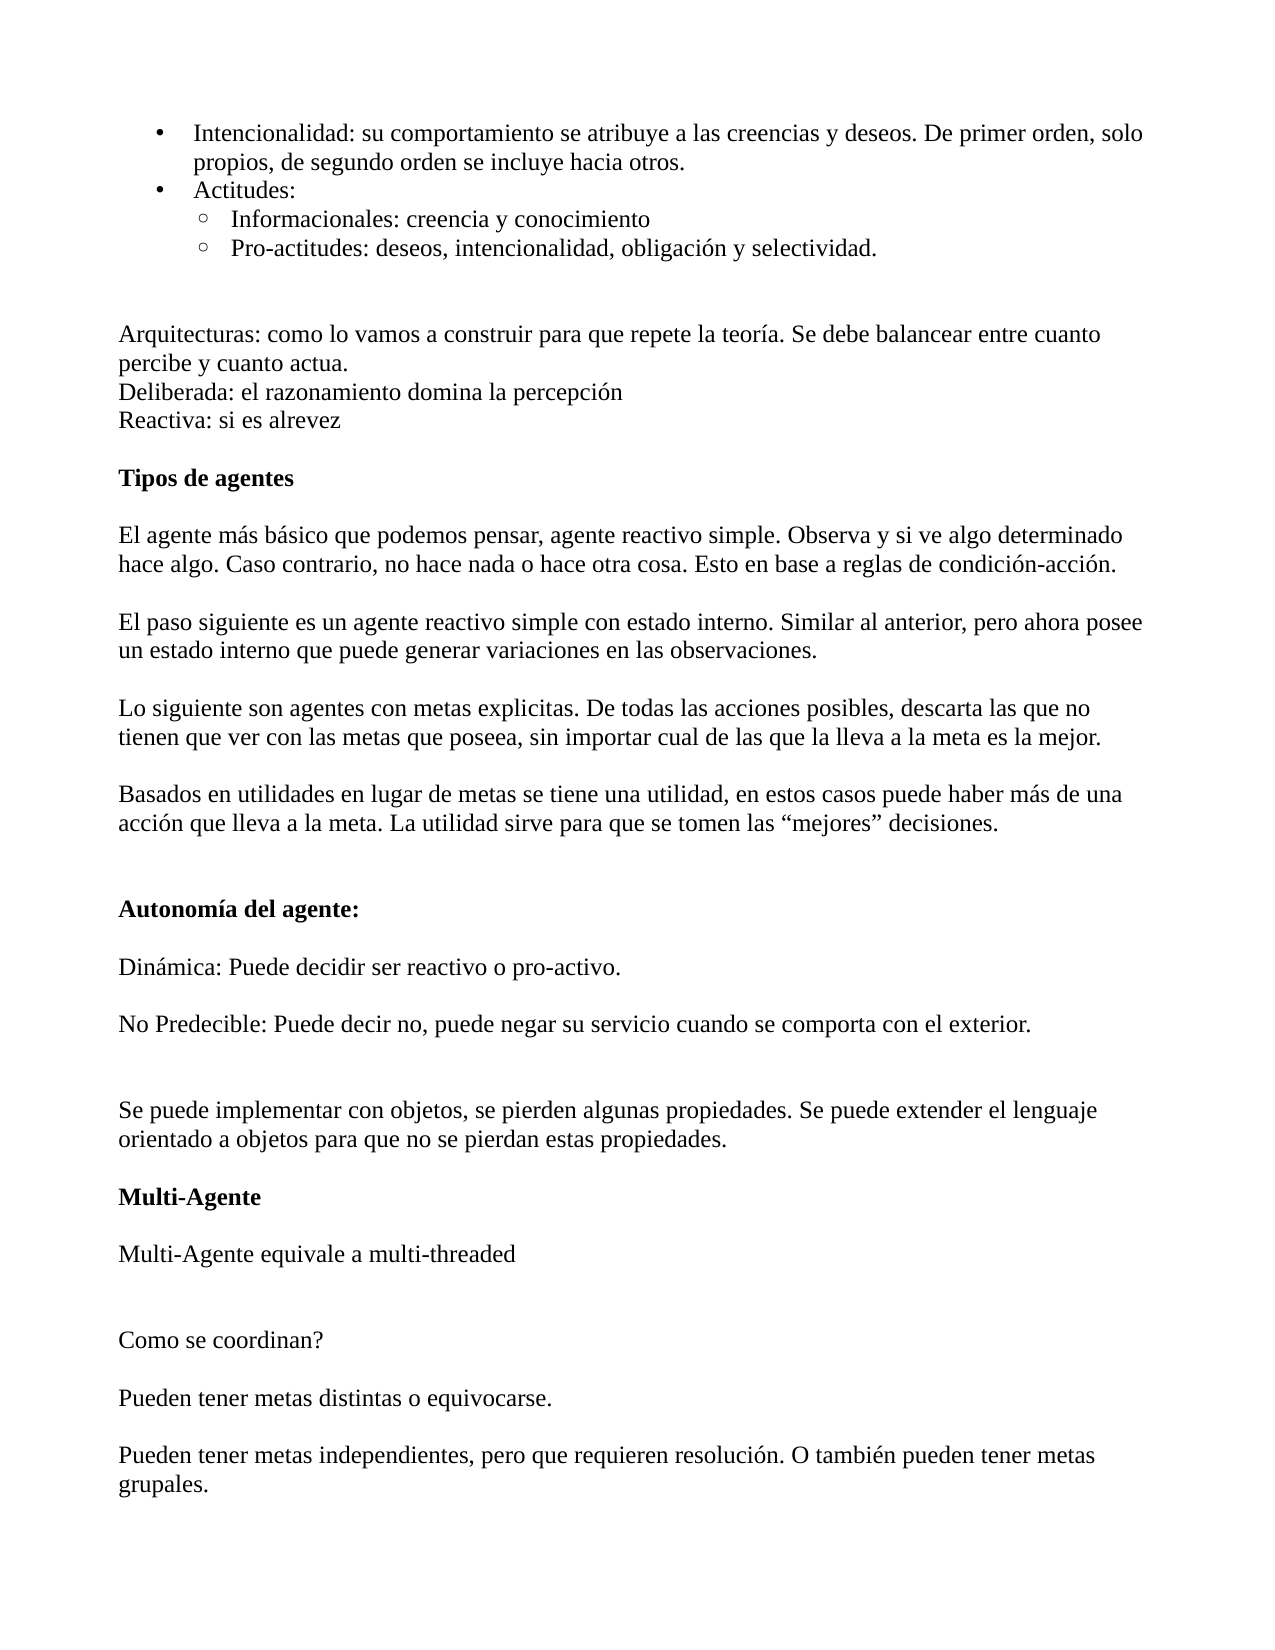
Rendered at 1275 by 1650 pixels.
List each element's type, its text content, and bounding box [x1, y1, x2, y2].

text Multi-Agente [118, 1182, 1157, 1211]
text Dinámica: Puede decidir ser reactivo o pro-activo. [118, 952, 1157, 981]
text El paso siguiente es un agente reactivo simple con estado interno. Similar al anterior, pero ahora posee un estado interno que puede generar variaciones en las observaciones. [118, 607, 1157, 664]
list Actitudes: [156, 176, 1157, 204]
text Arquitecturas: como lo vamos a construir para que repete la teoría. Se debe balancear entre cuanto percibe y cuanto actua. [118, 319, 1157, 377]
text Lo siguiente son agentes con metas explicitas. De todas las acciones posibles, descarta las que no tienen que ver con las metas que poseea, sin importar cual de las que la lleva a la meta es la mejor. [118, 693, 1157, 751]
text No Predecible: Puede decir no, puede negar su servicio cuando se comporta con el exterior. [118, 1009, 1157, 1038]
text Deliberada: el razonamiento domina la percepción [118, 377, 1157, 406]
text Como se coordinan? [118, 1326, 1157, 1354]
list Intencionalidad: su comportamiento se atribuye a las creencias y deseos. De primer orden, solo propios, de segundo orden se incluye hacia otros. [156, 118, 1157, 176]
text El agente más básico que podemos pensar, agente reactivo simple. Observa y si ve algo determinado hace algo. Caso contrario, no hace nada o hace otra cosa. Esto en base a reglas de condición-acción. [118, 521, 1157, 578]
text Basados en utilidades en lugar de metas se tiene una utilidad, en estos casos puede haber más de una acción que lleva a la meta. La utilidad sirve para que se tomen las “mejores” decisiones. [118, 779, 1157, 837]
text Autonomía del agente: [118, 894, 1157, 923]
text Pueden tener metas independientes, pero que requieren resolución. O también pueden tener metas grupales. [118, 1441, 1157, 1498]
text Tipos de agentes [118, 463, 1157, 492]
text Reactiva: si es alrevez [118, 406, 1157, 434]
text Multi-Agente equivale a multi-threaded [118, 1239, 1157, 1268]
list Pro-actitudes: deseos, intencionalidad, obligación y selectividad. [193, 233, 1157, 262]
text Pueden tener metas distintas o equivocarse. [118, 1383, 1157, 1412]
text Se puede implementar con objetos, se pierden algunas propiedades. Se puede extender el lenguaje orientado a objetos para que no se pierdan estas propiedades. [118, 1096, 1157, 1153]
list Informacionales: creencia y conocimiento [193, 204, 1157, 233]
